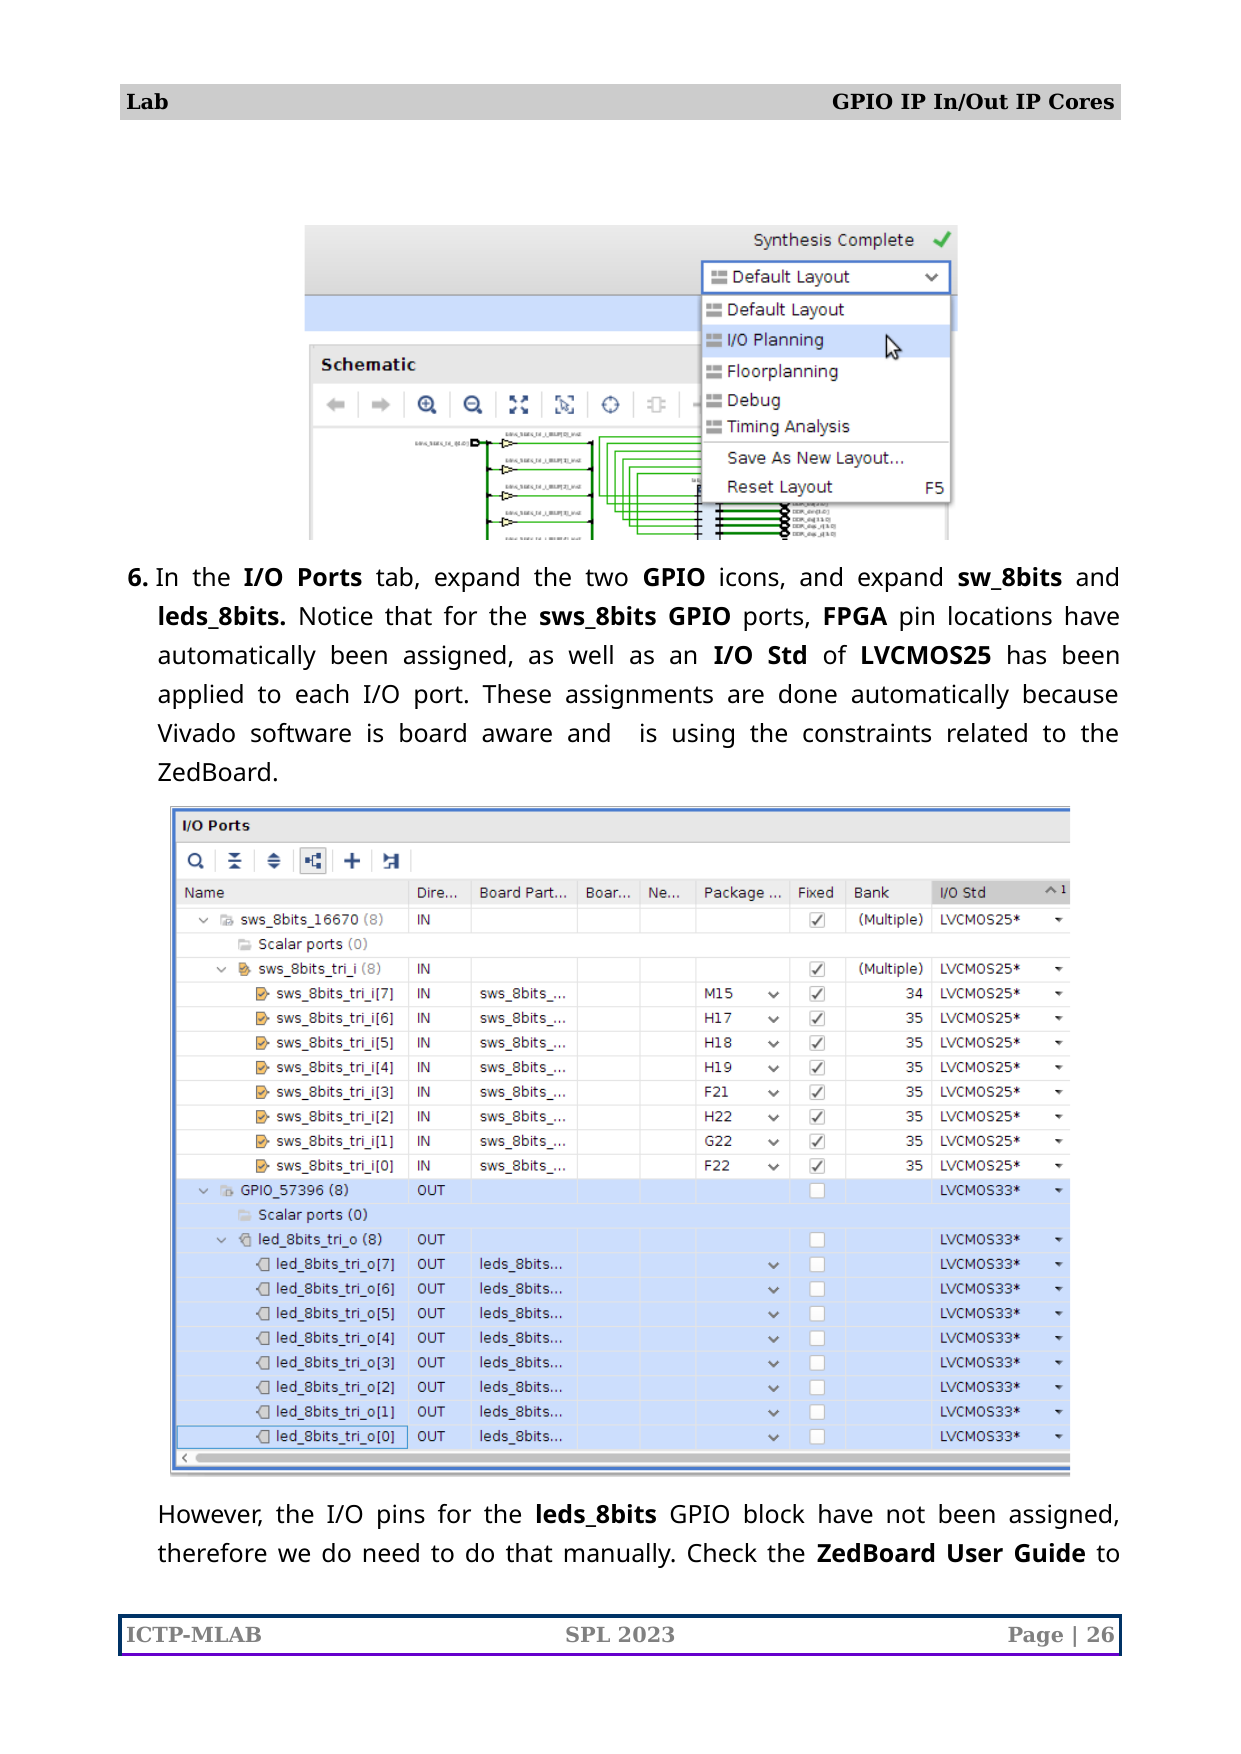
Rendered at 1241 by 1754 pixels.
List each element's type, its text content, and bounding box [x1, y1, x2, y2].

picture [304, 225, 958, 540]
picture [170, 806, 1071, 1477]
list However, the I/O pins for the leds_8bits GPIO block have not been assigned, therefore we do need to do that manually. Check the ZedBoard User Guide to [127, 824, 1121, 1570]
list In the I/O Ports tab, expand the two GPIO icons, and expand sw_8bits and leds_8bits. Notice that for the sws_8bits GPIO ports, FPGA pin locations have automatically been assigned, as well as an I/O Std of LVCMOS25 has been applied to each I/O port. These assignments are done automatically because Vivado software is board aware and is using the constraints related to the ZedBoard. [127, 252, 1121, 789]
